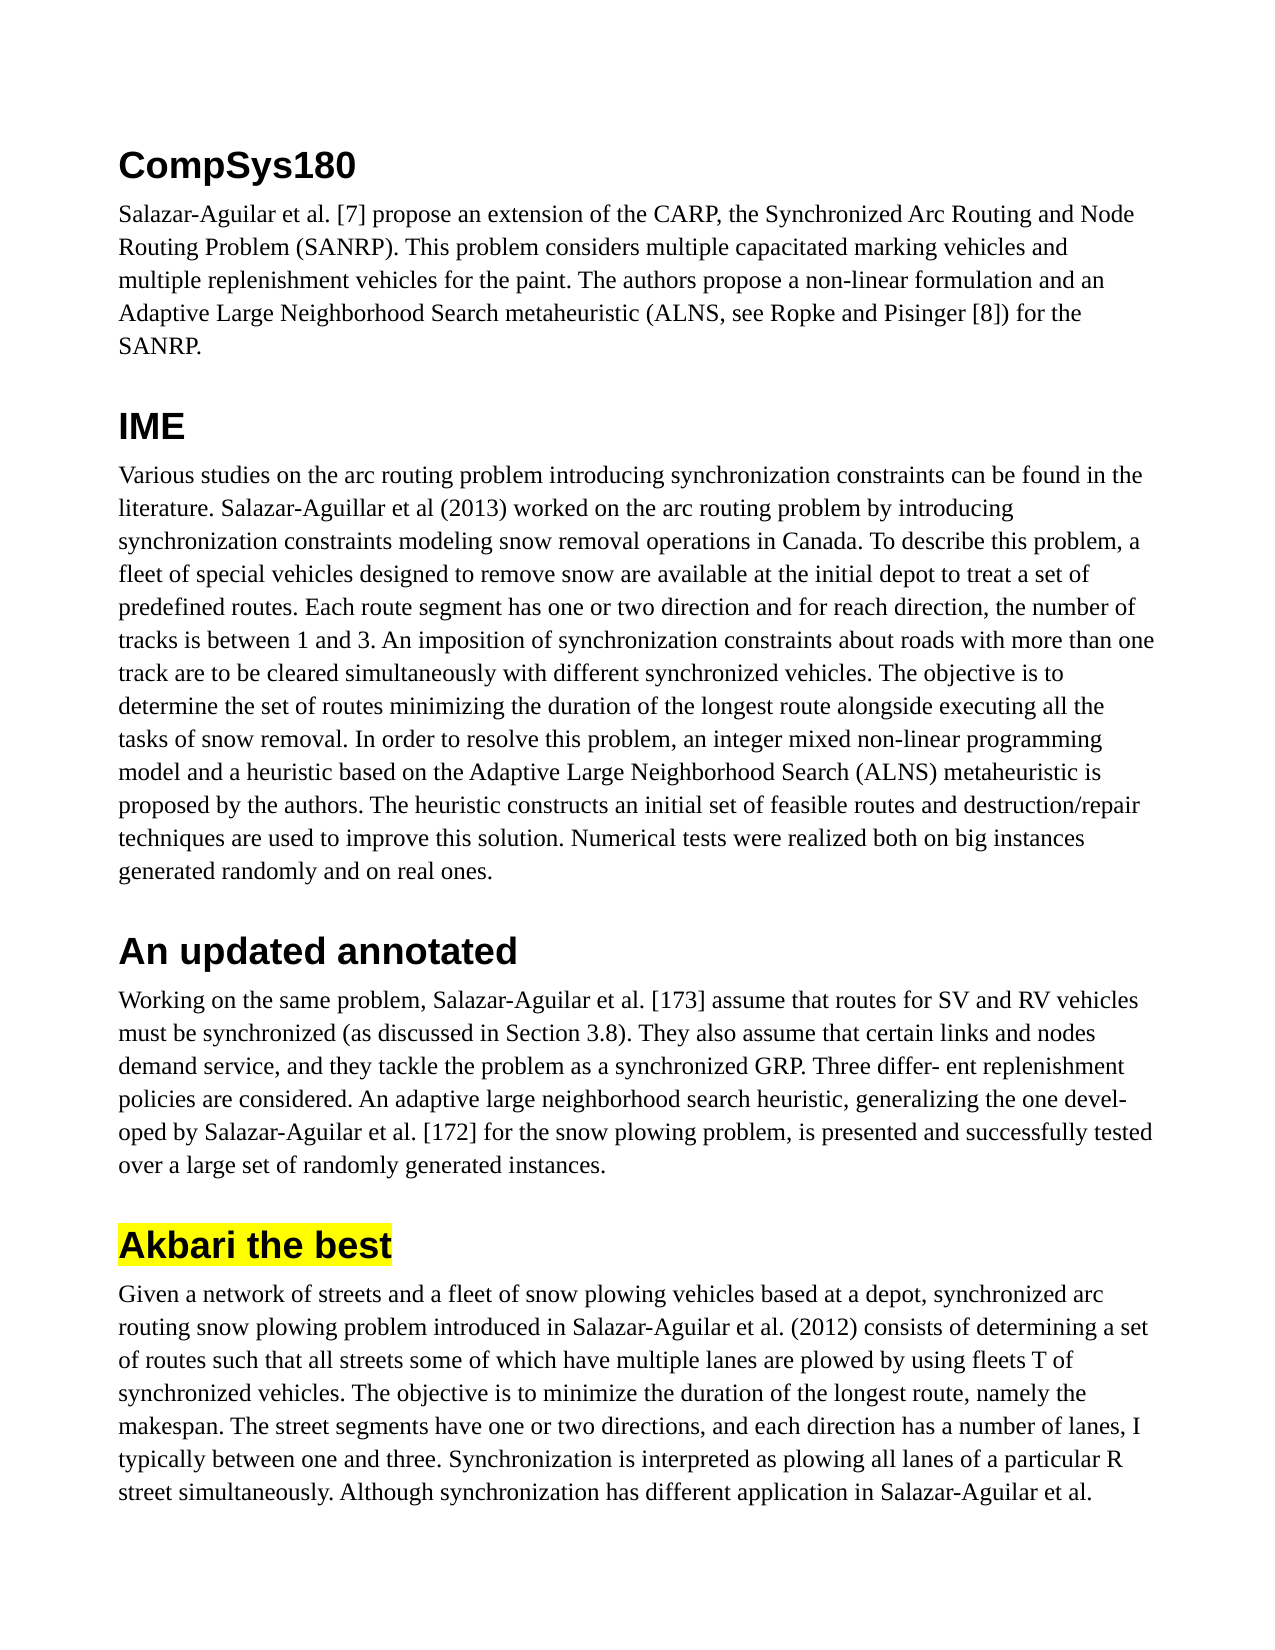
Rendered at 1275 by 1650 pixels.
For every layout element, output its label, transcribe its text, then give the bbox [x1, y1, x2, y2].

subtitle CompSys180 [118, 143, 1157, 187]
subtitle IME [118, 404, 1157, 448]
text Various studies on the arc routing problem introducing synchronization constraints can be found in the literature. Salazar-Aguillar et al (2013) worked on the arc routing problem by introducing synchronization constraints modeling snow removal operations in Canada. To describe this problem, a fleet of special vehicles designed to remove snow are available at the initial depot to treat a set of predefined routes. Each route segment has one or two direction and for reach direction, the number of tracks is between 1 and 3. An imposition of synchronization constraints about roads with more than one track are to be cleared simultaneously with different synchronized vehicles. The objective is to determine the set of routes minimizing the duration of the longest route alongside executing all the tasks of snow removal. In order to resolve this problem, an integer mixed non-linear programming model and a heuristic based on the Adaptive Large Neighborhood Search (ALNS) metaheuristic is proposed by the authors. The heuristic constructs an initial set of feasible routes and destruction/repair techniques are used to improve this solution. Numerical tests were realized both on big instances generated randomly and on real ones. [118, 460, 1157, 885]
text Working on the same problem, Salazar-Aguilar et al. [173] assume that routes for SV and RV vehicles must be synchronized (as discussed in Section 3.8). They also assume that certain links and nodes demand service, and they tackle the problem as a synchronized GRP. Three differ- ent replenishment policies are considered. An adaptive large neighborhood search heuristic, generalizing the one devel- oped by Salazar-Aguilar et al. [172] for the snow plowing problem, is presented and successfully tested over a large set of randomly generated instances. [118, 985, 1157, 1179]
subtitle Akbari the best [118, 1223, 1157, 1266]
text Salazar-Aguilar et al. [7] propose an extension of the CARP, the Synchronized Arc Routing and Node Routing Problem (SANRP). This problem considers multiple capacitated marking vehicles and multiple replenishment vehicles for the paint. The authors propose a non-linear formulation and an Adaptive Large Neighborhood Search metaheuristic (ALNS, see Ropke and Pisinger [8]) for the SANRP. [118, 199, 1157, 360]
subtitle An updated annotated [118, 929, 1157, 973]
text Given a network of streets and a fleet of snow plowing vehicles based at a depot, synchronized arc routing snow plowing problem introduced in Salazar-Aguilar et al. (2012) consists of determining a set of routes such that all streets some of which have multiple lanes are plowed by using fleets T of synchronized vehicles. The objective is to minimize the duration of the longest route, namely the makespan. The street segments have one or two directions, and each direction has a number of lanes, I typically between one and three. Synchronization is interpreted as plowing all lanes of a particular R street simultaneously. Although synchronization has different application in Salazar-Aguilar et al. [118, 1279, 1157, 1506]
